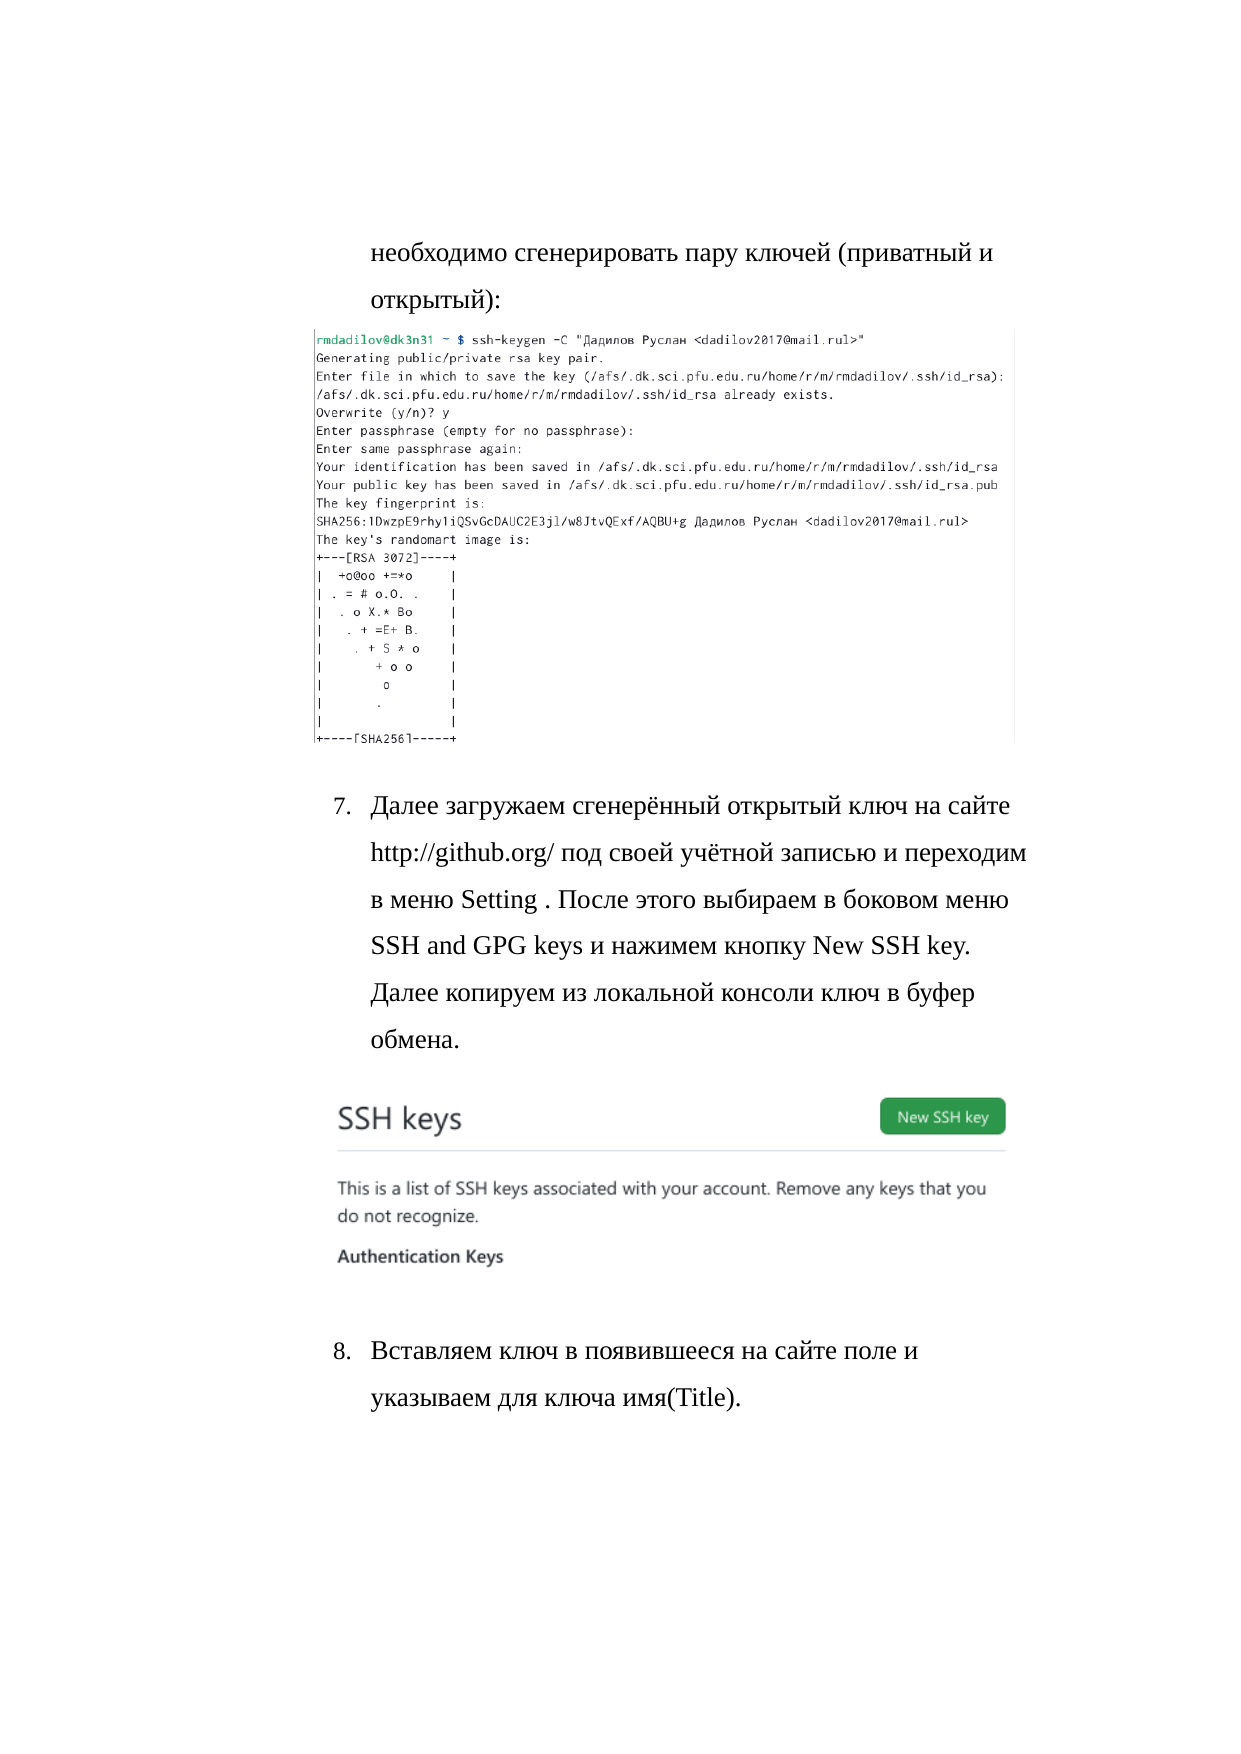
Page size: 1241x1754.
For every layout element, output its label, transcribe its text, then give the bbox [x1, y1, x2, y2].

picture [314, 329, 1015, 743]
list обмена. [333, 1023, 1033, 1054]
list Вставляем ключ в появившееся на сайте поле и указываем для ключа имя(Title). [333, 1334, 1033, 1412]
list Далее загружаем сгенерённый открытый ключ на сайте [333, 789, 1033, 821]
picture [314, 1069, 1015, 1272]
list http://github.org/ под своей учётной записью и переходим в меню Setting . После этого выбираем в боковом меню SSH and GPG keys и нажимем кнопку New SSH key. Далее копируем из локальной консоли ключ в буфер [333, 836, 1033, 1007]
list необходимо сгенерировать пару ключей (приватный и открытый): [333, 236, 1033, 314]
